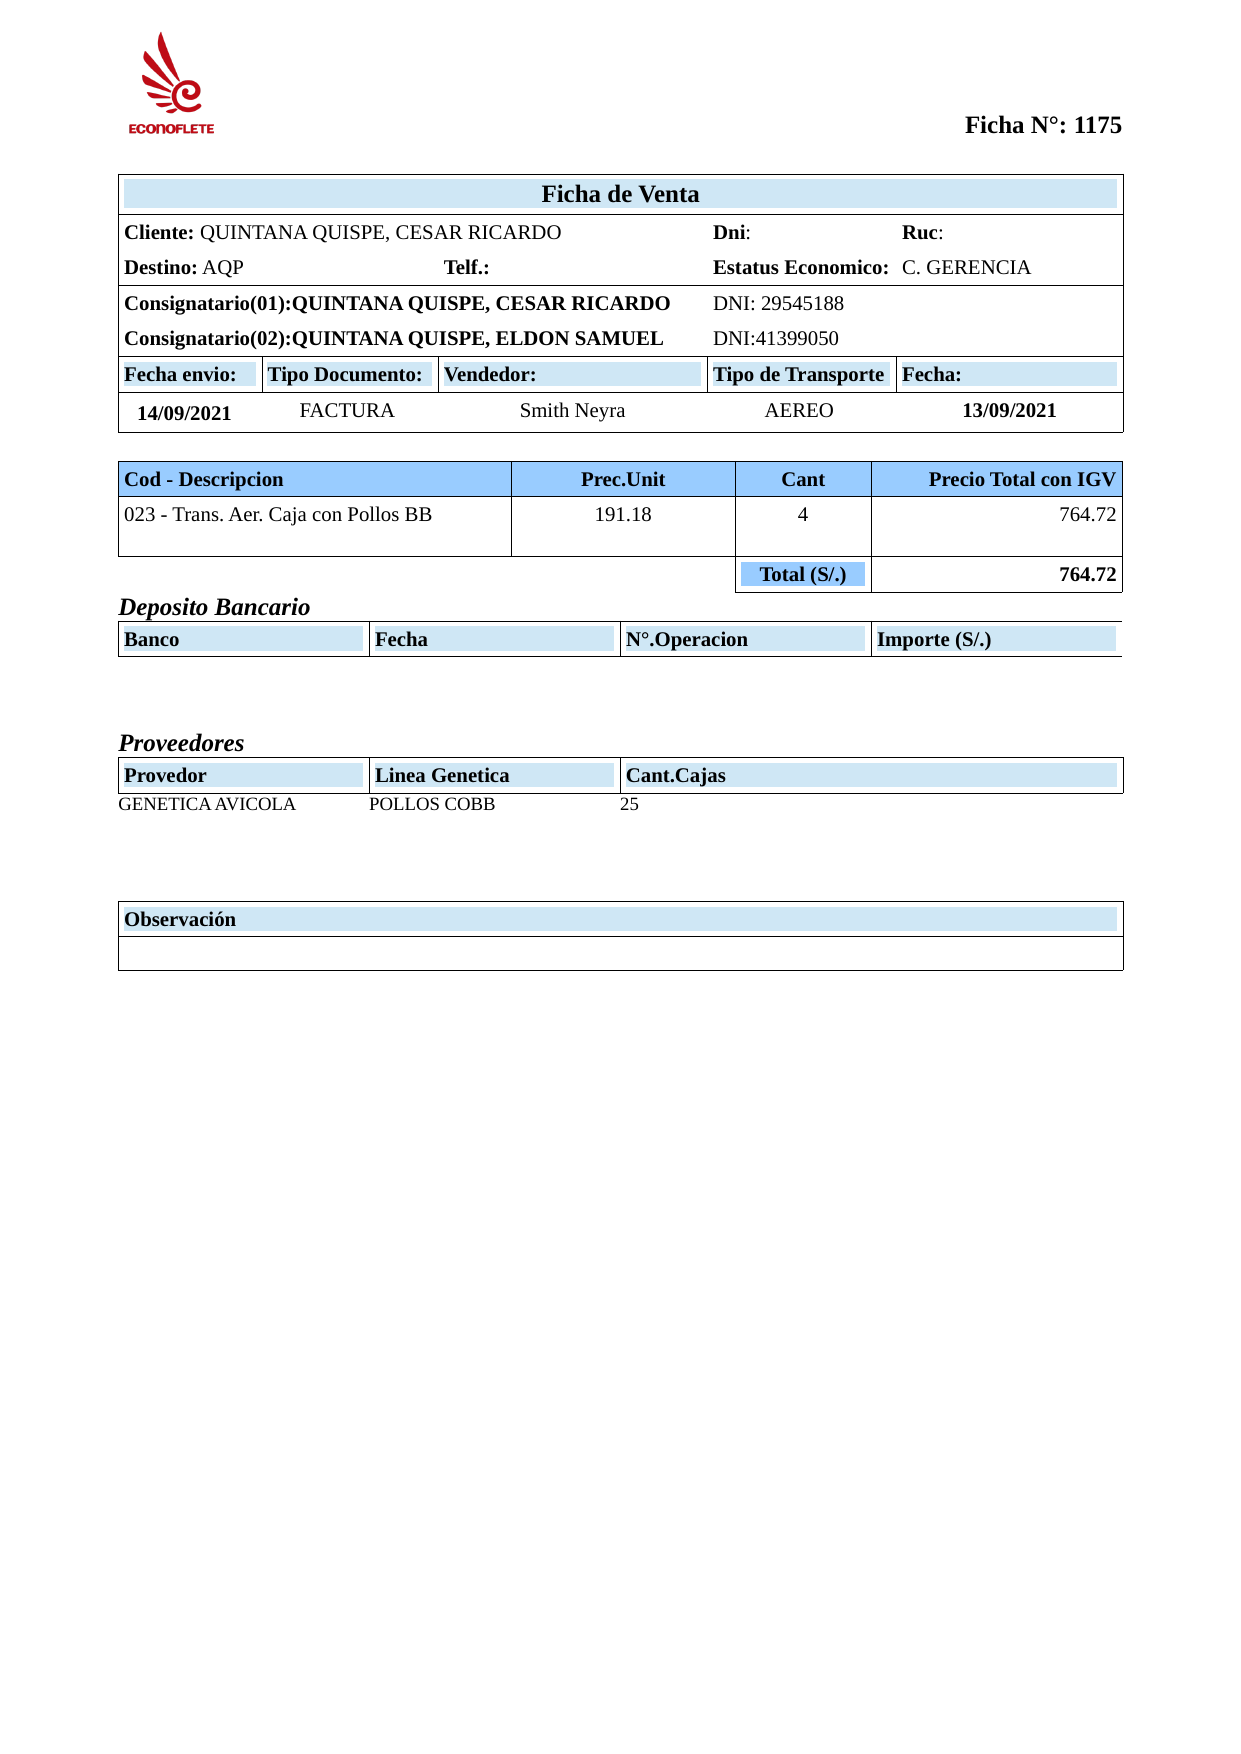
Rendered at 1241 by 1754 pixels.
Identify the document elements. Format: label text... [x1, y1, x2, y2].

table_cell [620, 836, 1123, 858]
table_header Linea Genetica [370, 758, 620, 793]
table_cell Tipo Documento: [263, 357, 438, 392]
table_header Cod - Descripcion [119, 462, 511, 496]
table_cell Dni: [707, 215, 896, 249]
table_header Prec.Unit [512, 462, 735, 496]
table_header Provedor [119, 758, 369, 793]
table_cell DNI:41399050 [707, 321, 1123, 356]
table_header Ficha de Venta [119, 175, 1123, 214]
table_header Precio Total con IGV [872, 462, 1122, 496]
picture [118, 31, 225, 134]
table_cell Fecha envio: [119, 357, 262, 392]
table_cell [118, 836, 369, 858]
table_header Observación [119, 902, 1123, 936]
table_cell [118, 557, 511, 592]
table_header Cant [736, 462, 871, 496]
table_cell [118, 858, 369, 879]
table_cell Estatus Economico: [707, 249, 896, 285]
table_header N°.Operacion [621, 622, 871, 656]
table_cell 191.18 [512, 497, 735, 556]
table_cell [620, 705, 871, 728]
table_cell [871, 657, 1122, 680]
table_cell Tipo de Transporte [708, 357, 896, 392]
table_cell POLLOS COBB [369, 794, 620, 814]
table_cell GENETICA AVICOLA [118, 794, 369, 814]
table_cell 25 [620, 794, 1123, 814]
table_cell [871, 705, 1122, 728]
table_cell 14/09/2021 [119, 393, 262, 432]
table_cell [511, 557, 735, 592]
table_cell Fecha: [897, 357, 1123, 392]
table_cell [369, 680, 620, 704]
table_cell [620, 858, 1123, 879]
table_cell 764.72 [872, 497, 1122, 556]
table_cell [620, 657, 871, 680]
table_header Importe (S/.) [872, 622, 1122, 656]
table_cell AEREO [707, 393, 896, 432]
table_header Cant.Cajas [621, 758, 1123, 793]
table_cell Ruc: [896, 215, 1123, 249]
table_cell 13/09/2021 [896, 393, 1123, 432]
table_cell [118, 657, 369, 680]
table_header Fecha [370, 622, 620, 656]
table_cell 764.72 [872, 557, 1122, 592]
table_cell Total (S/.) [736, 557, 871, 592]
table_cell [118, 815, 369, 836]
table_cell [369, 815, 620, 836]
text Proveedores [118, 728, 1122, 757]
table_cell Smith Neyra [438, 393, 707, 432]
table_cell [118, 879, 369, 901]
table_cell [119, 937, 1123, 969]
table_cell FACTURA [262, 393, 438, 432]
text Deposito Bancario [118, 592, 1122, 621]
table_cell [118, 705, 369, 728]
table_cell [369, 705, 620, 728]
table_cell [369, 879, 620, 901]
table_cell Consignatario(01):QUINTANA QUISPE, CESAR RICARDO [119, 286, 707, 321]
table_cell [369, 858, 620, 879]
table_cell 023 - Trans. Aer. Caja con Pollos BB [119, 497, 511, 556]
table_cell [118, 680, 369, 704]
table_cell C. GERENCIA [896, 249, 1123, 285]
table_cell Cliente: QUINTANA QUISPE, CESAR RICARDO [119, 215, 707, 249]
table_cell DNI: 29545188 [707, 286, 1123, 321]
table_cell [369, 657, 620, 680]
table_cell [620, 815, 1123, 836]
table_cell Telf.: [438, 249, 707, 285]
table_cell Destino: AQP [119, 249, 438, 285]
table_cell 4 [736, 497, 871, 556]
table_cell Consignatario(02):QUINTANA QUISPE, ELDON SAMUEL [119, 321, 707, 356]
table_cell [871, 680, 1122, 704]
table_cell [620, 680, 871, 704]
table_cell [620, 879, 1123, 901]
table_header Banco [119, 622, 369, 656]
table_cell Vendedor: [439, 357, 707, 392]
table_cell [369, 836, 620, 858]
